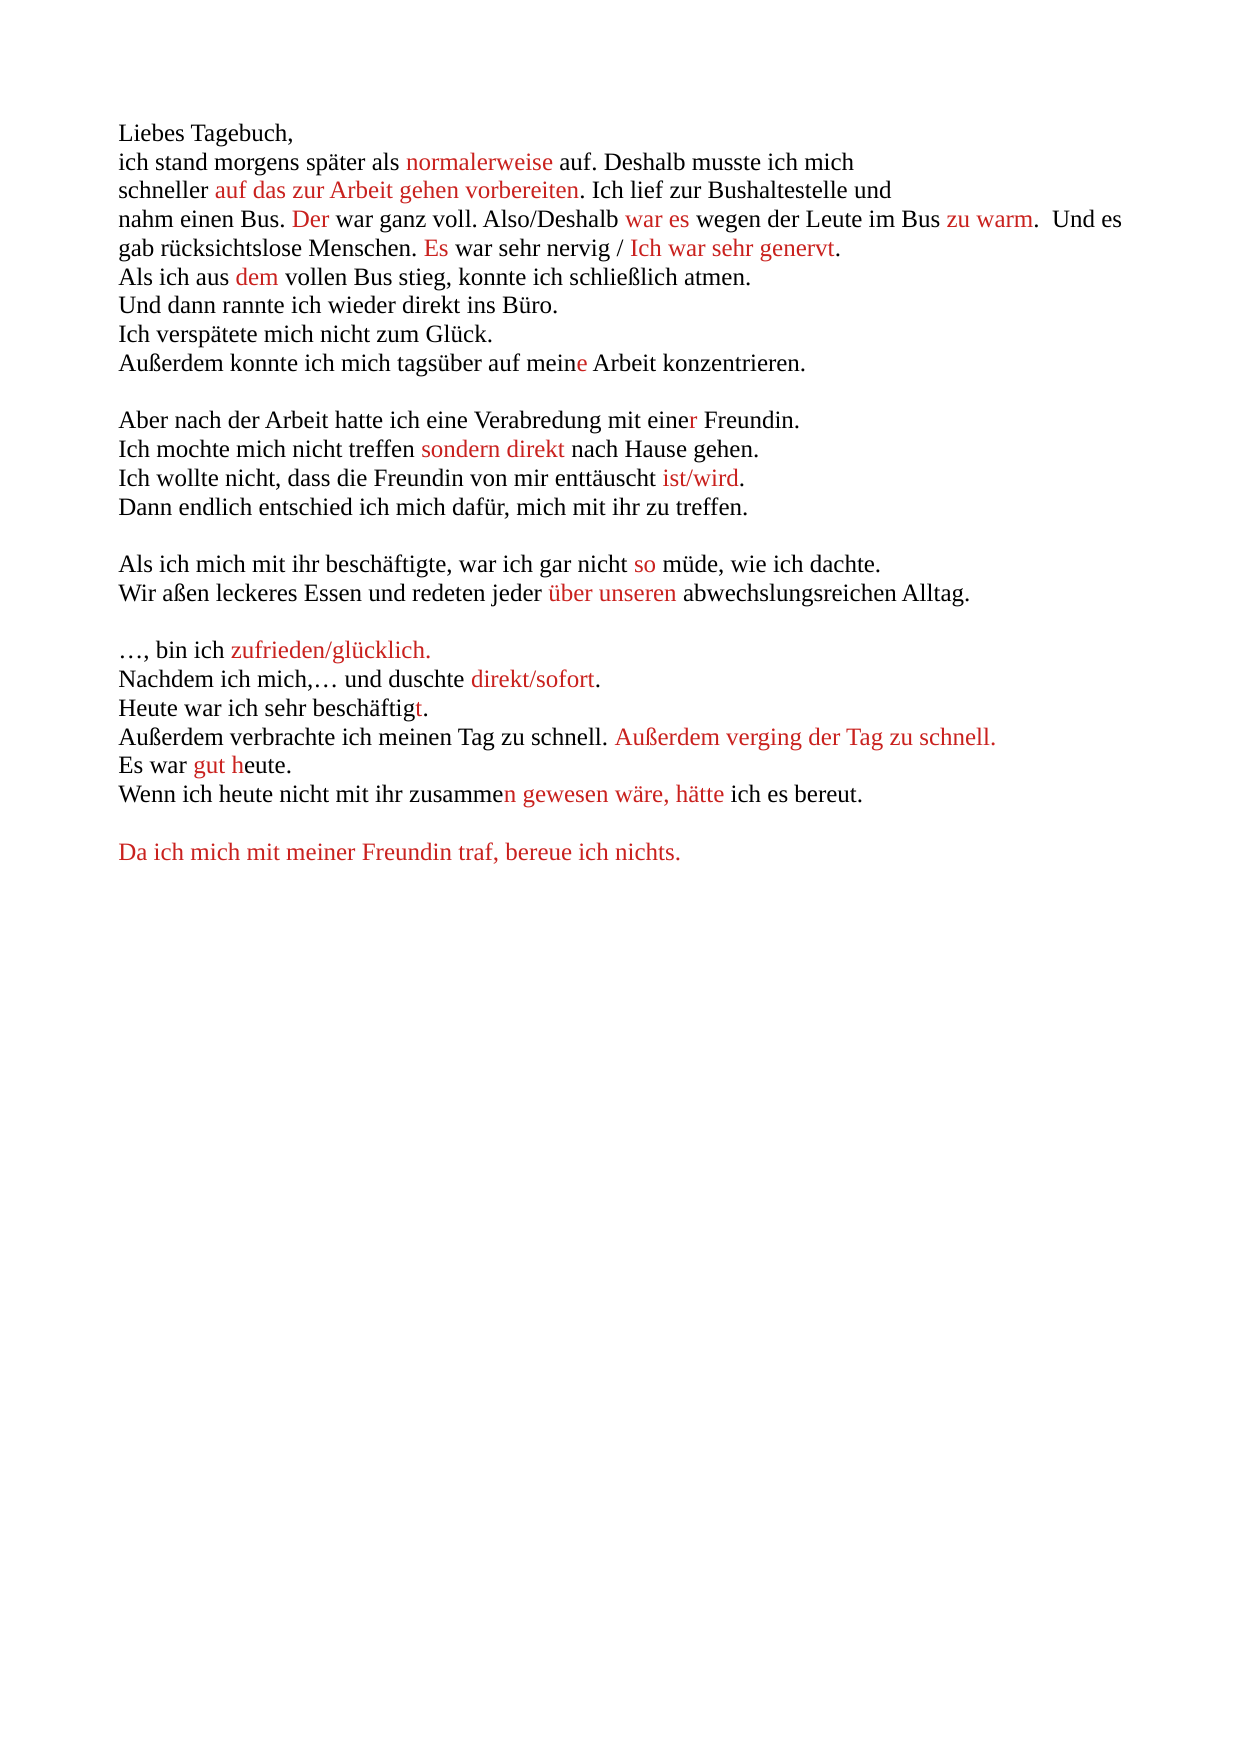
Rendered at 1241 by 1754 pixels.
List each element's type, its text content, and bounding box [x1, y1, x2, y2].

text Außerdem konnte ich mich tagsüber auf meine Arbeit konzentrieren. [118, 348, 1122, 377]
text Ich mochte mich nicht treffen sondern direkt nach Hause gehen. [118, 434, 1122, 463]
text Ich wollte nicht, dass die Freundin von mir enttäuscht ist/wird. [118, 463, 1122, 492]
text schneller auf das zur Arbeit gehen vorbereiten. Ich lief zur Bushaltestelle und [118, 176, 1122, 204]
text Dann endlich entschied ich mich dafür, mich mit ihr zu treffen. [118, 492, 1122, 521]
text Und dann rannte ich wieder direkt ins Büro. [118, 291, 1122, 319]
text Nachdem ich mich,… und duschte direkt/sofort. [118, 664, 1122, 693]
text Ich verspätete mich nicht zum Glück. [118, 319, 1122, 348]
text Da ich mich mit meiner Freundin traf, bereue ich nichts. [118, 837, 1122, 866]
text Außerdem verbrachte ich meinen Tag zu schnell. Außerdem verging der Tag zu schnell. [118, 722, 1122, 751]
text Als ich mich mit ihr beschäftigte, war ich gar nicht so müde, wie ich dachte. [118, 549, 1122, 578]
text Liebes Tagebuch, [118, 118, 1122, 147]
text Aber nach der Arbeit hatte ich eine Verabredung mit einer Freundin. [118, 406, 1122, 434]
text Heute war ich sehr beschäftigt. [118, 693, 1122, 722]
text Wir aßen leckeres Essen und redeten jeder über unseren abwechslungsreichen Alltag. [118, 578, 1122, 607]
text Als ich aus dem vollen Bus stieg, konnte ich schließlich atmen. [118, 262, 1122, 291]
text Wenn ich heute nicht mit ihr zusammen gewesen wäre, hätte ich es bereut. [118, 779, 1122, 808]
text nahm einen Bus. Der war ganz voll. Also/Deshalb war es wegen der Leute im Bus zu warm. Und es gab rücksichtslose Menschen. Es war sehr nervig / Ich war sehr genervt. [118, 204, 1122, 262]
text …, bin ich zufrieden/glücklich. [118, 636, 1122, 664]
text Es war gut heute. [118, 751, 1122, 779]
text ich stand morgens später als normalerweise auf. Deshalb musste ich mich [118, 147, 1122, 176]
